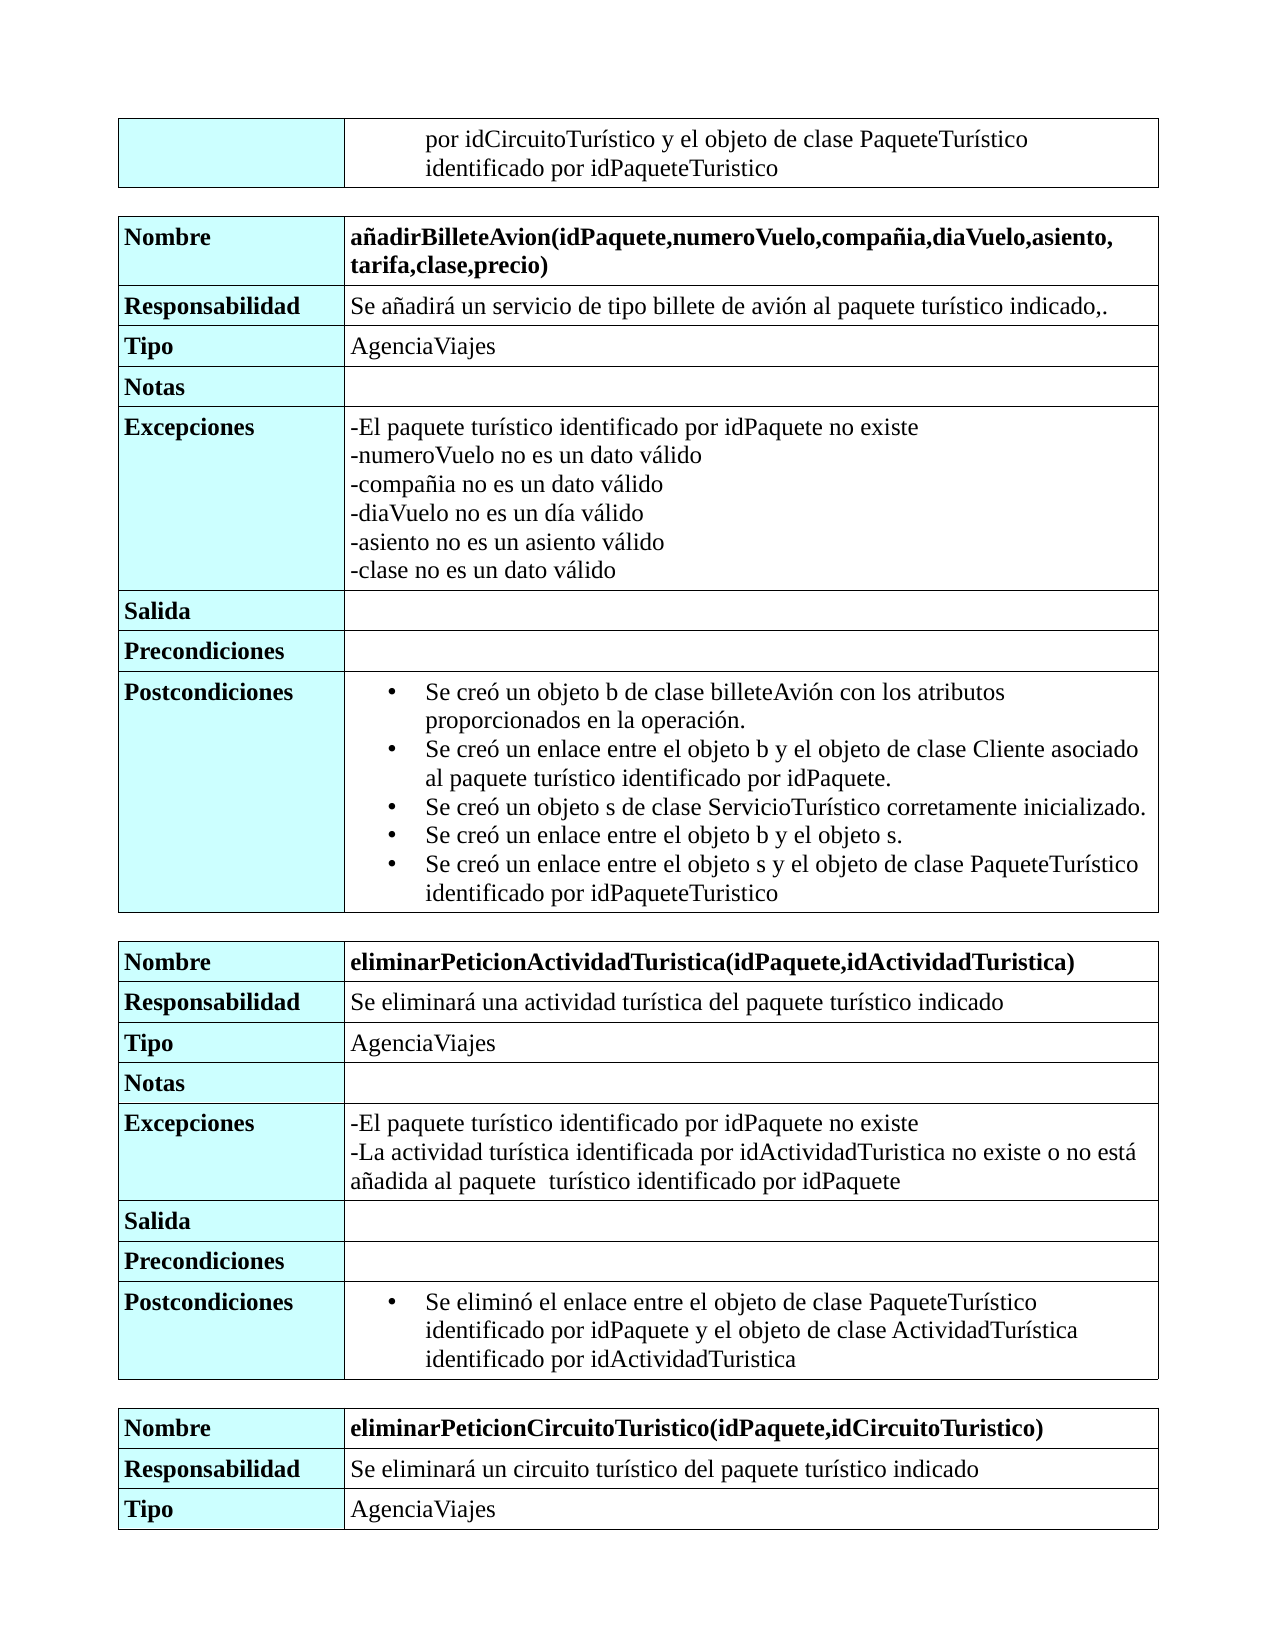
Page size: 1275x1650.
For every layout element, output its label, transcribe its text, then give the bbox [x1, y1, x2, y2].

table_cell [345, 1201, 1158, 1241]
table_cell Responsabilidad [119, 982, 344, 1022]
table_cell -El paquete turístico identificado por idPaquete no existe -numeroVuelo no es un dato válido -compañia no es un dato válido -diaVuelo no es un día válido -asiento no es un asiento válido -clase no es un dato válido [345, 407, 1158, 590]
table_cell Tipo [119, 326, 344, 366]
table_cell Tipo [119, 1489, 344, 1528]
table_header Nombre [119, 942, 344, 981]
table_cell Se eliminará un circuito turístico del paquete turístico indicado [345, 1449, 1158, 1488]
table_header Nombre [119, 217, 344, 285]
table_cell Responsabilidad [119, 286, 344, 325]
table_cell Se creó un objeto b de clase billeteAvión con los atributos proporcionados en la operación. Se creó un enlace entre el objeto b y el objeto de clase Cliente asociado al paquete turístico identificado por idPaquete. Se creó un objeto s de clase ServicioTurístico corretamente inicializado. Se creó un enlace entre el objeto b y el objeto s. Se creó un enlace entre el objeto s y el objeto de clase PaqueteTurístico identificado por idPaqueteTuristico [345, 672, 1158, 912]
table_cell Notas [119, 367, 344, 406]
table_header Nombre [119, 1409, 344, 1448]
table_cell Salida [119, 591, 344, 630]
table_cell Precondiciones [119, 1242, 344, 1281]
table_cell Responsabilidad [119, 1449, 344, 1488]
table_header eliminarPeticionActividadTuristica(idPaquete,idActividadTuristica) [345, 942, 1158, 981]
table_cell Tipo [119, 1023, 344, 1062]
table_cell Se eliminó el enlace entre el objeto de clase PaqueteTurístico identificado por idPaquete y el objeto de clase ActividadTurística identificado por idActividadTuristica [345, 1282, 1158, 1379]
table_cell Excepciones [119, 1104, 344, 1200]
table_cell -El paquete turístico identificado por idPaquete no existe -La actividad turística identificada por idActividadTuristica no existe o no está añadida al paquete turístico identificado por idPaquete [345, 1104, 1158, 1200]
table_cell Postcondiciones [119, 672, 344, 912]
table_cell AgenciaViajes [345, 326, 1158, 366]
table_cell Se añadirá un servicio de tipo billete de avión al paquete turístico indicado,. [345, 286, 1158, 325]
table_cell Excepciones [119, 407, 344, 590]
table_cell AgenciaViajes [345, 1489, 1158, 1528]
table_cell [119, 119, 344, 187]
table_cell [345, 631, 1158, 671]
table_header añadirBilleteAvion(idPaquete,numeroVuelo,compañia,diaVuelo,asiento, tarifa,clase,precio) [345, 217, 1158, 285]
table_cell [345, 591, 1158, 630]
table_cell Precondiciones [119, 631, 344, 671]
table_cell Postcondiciones [119, 1282, 344, 1379]
table_cell [345, 367, 1158, 406]
table_cell Notas [119, 1063, 344, 1102]
table_cell [345, 1242, 1158, 1281]
table_cell [345, 1063, 1158, 1102]
table_cell Se eliminará una actividad turística del paquete turístico indicado [345, 982, 1158, 1022]
table_cell por idCircuitoTurístico y el objeto de clase PaqueteTurístico identificado por idPaqueteTuristico [345, 119, 1158, 187]
table_header eliminarPeticionCircuitoTuristico(idPaquete,idCircuitoTuristico) [345, 1409, 1158, 1448]
table_cell Salida [119, 1201, 344, 1241]
table_cell AgenciaViajes [345, 1023, 1158, 1062]
